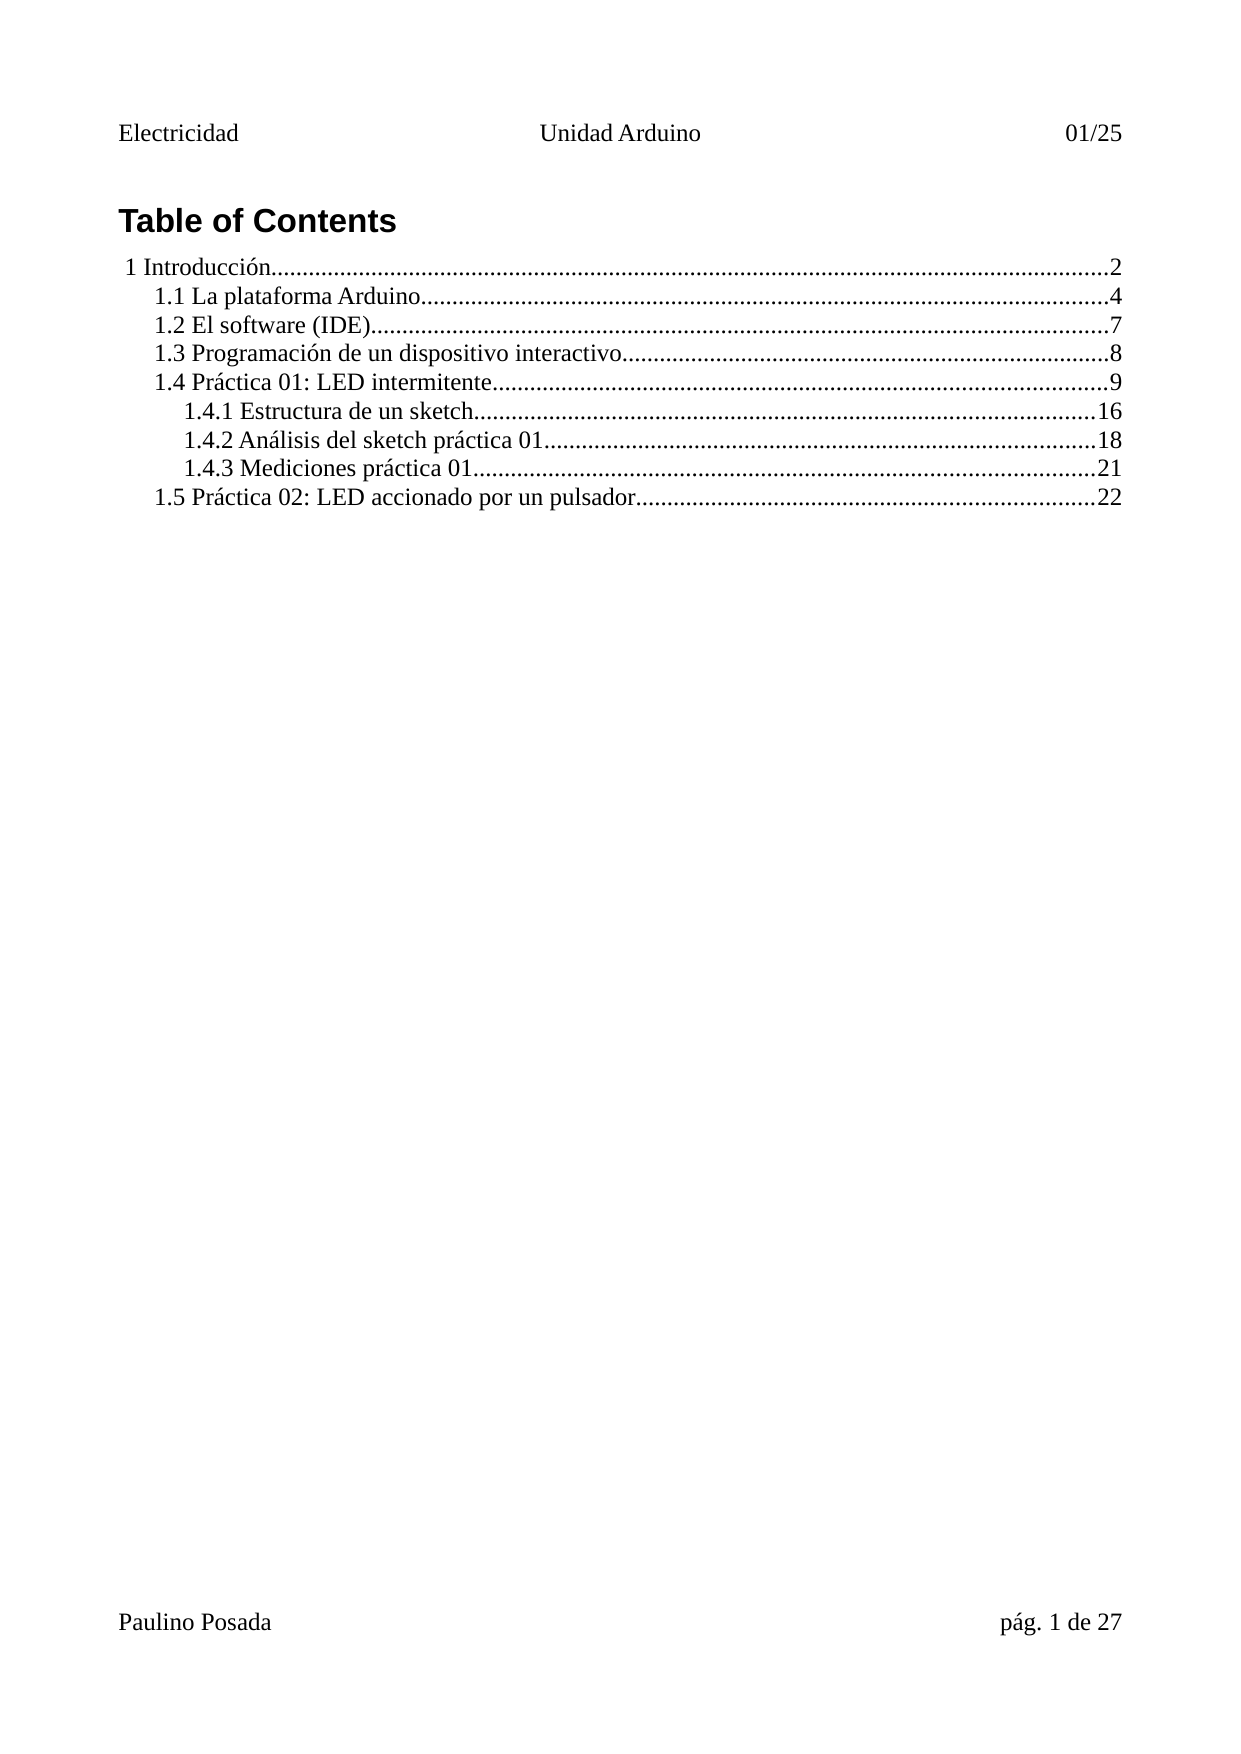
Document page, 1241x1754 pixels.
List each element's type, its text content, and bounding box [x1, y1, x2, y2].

text 1.4 Práctica 01: LED intermitente 9 [148, 367, 1122, 396]
text 1.4.3 Mediciones práctica 01 21 [177, 453, 1122, 482]
subtitle Table of Contents [118, 201, 1122, 240]
text 1.1 La plataforma Arduino 4 [148, 281, 1122, 310]
text 1.2 El software (IDE) 7 [148, 310, 1122, 338]
text 1.4.1 Estructura de un sketch 16 [177, 396, 1122, 425]
text 1.4.2 Análisis del sketch práctica 01 18 [177, 425, 1122, 453]
text 1.5 Práctica 02: LED accionado por un pulsador 22 [148, 482, 1122, 511]
text 1 Introducción 2 [118, 252, 1122, 281]
text 1.3 Programación de un dispositivo interactivo 8 [148, 338, 1122, 367]
